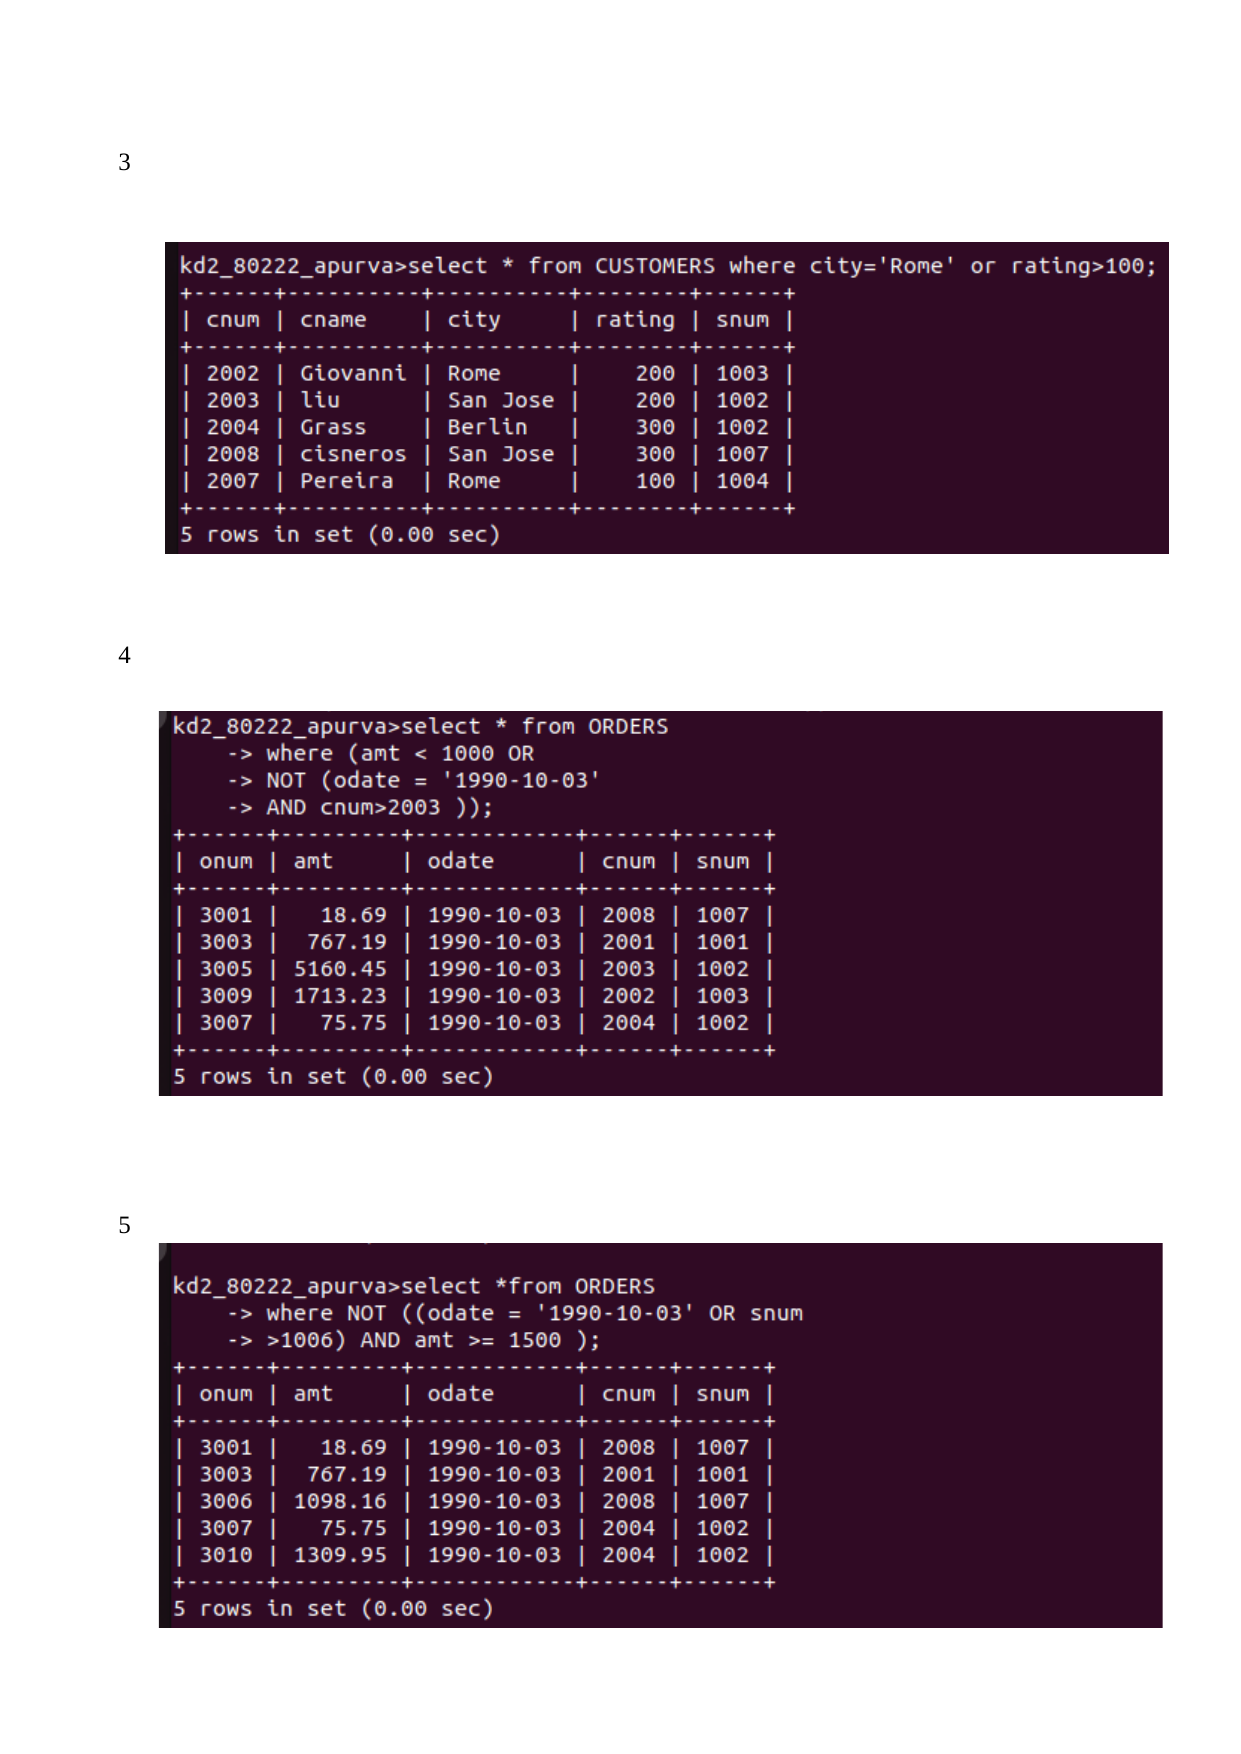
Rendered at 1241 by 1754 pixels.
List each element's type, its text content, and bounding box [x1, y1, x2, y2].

picture [158, 1243, 1163, 1628]
picture [158, 711, 1163, 1096]
text 4 [118, 640, 1122, 669]
text 3 [118, 147, 1122, 176]
picture [165, 242, 1169, 554]
text 5 [118, 1210, 1122, 1239]
